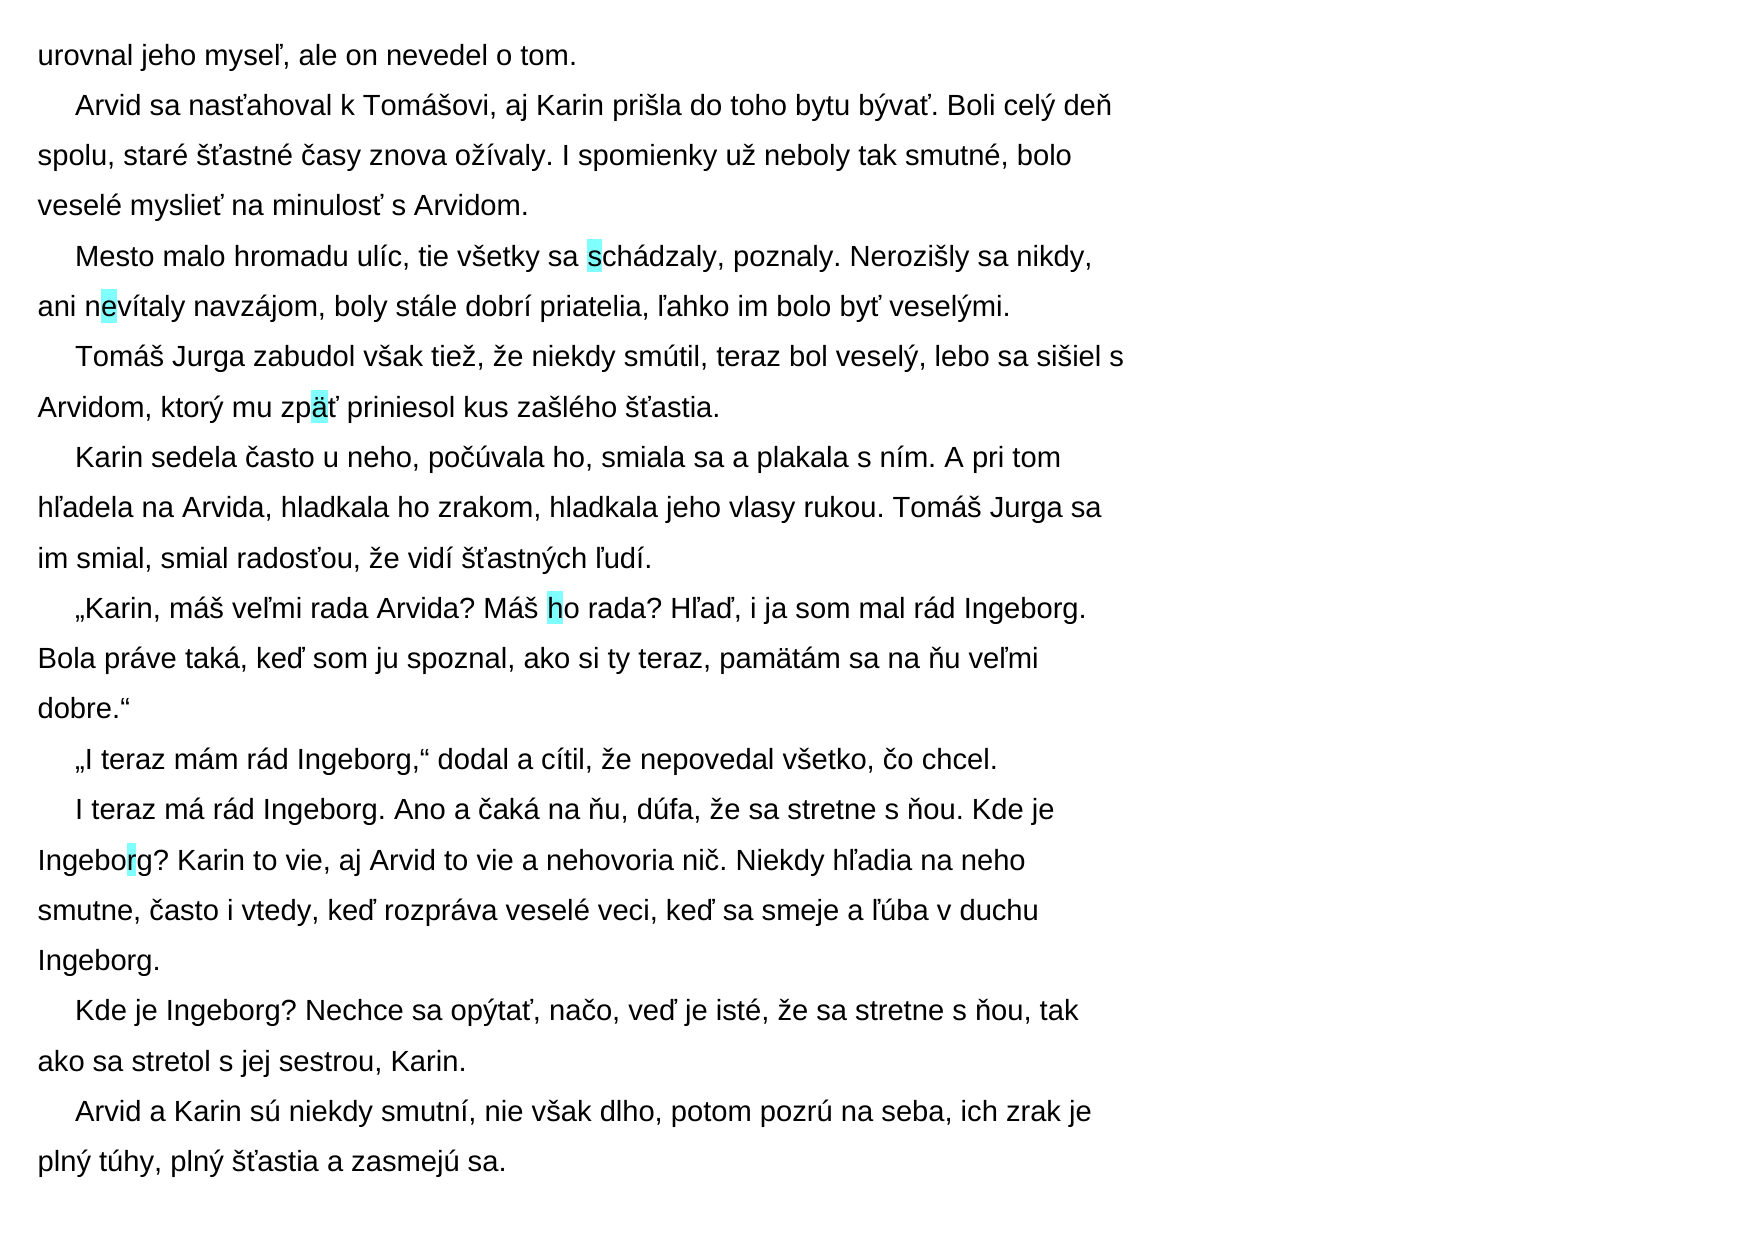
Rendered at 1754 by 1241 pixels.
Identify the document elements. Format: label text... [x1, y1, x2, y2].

text urovnal jeho myseľ, ale on nevedel o tom. [37, 37, 1130, 71]
text Tomáš Jurga zabudol však tiež, že niekdy smútil, teraz bol veselý, lebo sa sišiel s Arvidom, ktorý mu zpäť priniesol kus zašlého šťastia. [37, 339, 1130, 423]
text Kde je Ingeborg? Nechce sa opýtať, načo, veď je isté, že sa stretne s ňou, tak ako sa stretol s jej sestrou, Karin. [37, 993, 1130, 1077]
text „I teraz mám rád Ingeborg,“ dodal a cítil, že nepovedal všetko, čo chcel. [37, 742, 1130, 775]
text Mesto malo hromadu ulíc, tie všetky sa schádzaly, poznaly. Nerozišly sa nikdy, ani nevítaly navzájom, boly stále dobrí priatelia, ľahko im bolo byť veselými. [37, 239, 1130, 323]
text I teraz má rád Ingeborg. Ano a čaká na ňu, dúfa, že sa stretne s ňou. Kde je Ingeborg? Karin to vie, aj Arvid to vie a nehovoria nič. Niekdy hľadia na neho smutne, často i vtedy, keď rozpráva veselé veci, keď sa smeje a ľúba v duchu Ingeborg. [37, 792, 1130, 977]
text Arvid sa nasťahoval k Tomášovi, aj Karin prišla do toho bytu bývať. Boli celý deň spolu, staré šťastné časy znova ožívaly. I spomienky už neboly tak smutné, bolo veselé myslieť na minulosť s Arvidom. [37, 88, 1130, 222]
text Arvid a Karin sú niekdy smutní, nie však dlho, potom pozrú na seba, ich zrak je plný túhy, plný šťastia a zasmejú sa. [37, 1094, 1130, 1178]
text „Karin, máš veľmi rada Arvida? Máš ho rada? Hľaď, i ja som mal rád Ingeborg. Bola práve taká, keď som ju spoznal, ako si ty teraz, pamätám sa na ňu veľmi dobre.“ [37, 591, 1130, 725]
text Karin sedela často u neho, počúvala ho, smiala sa a plakala s ním. A pri tom hľadela na Arvida, hladkala ho zrakom, hladkala jeho vlasy rukou. Tomáš Jurga sa im smial, smial radosťou, že vidí šťastných ľudí. [37, 440, 1130, 574]
